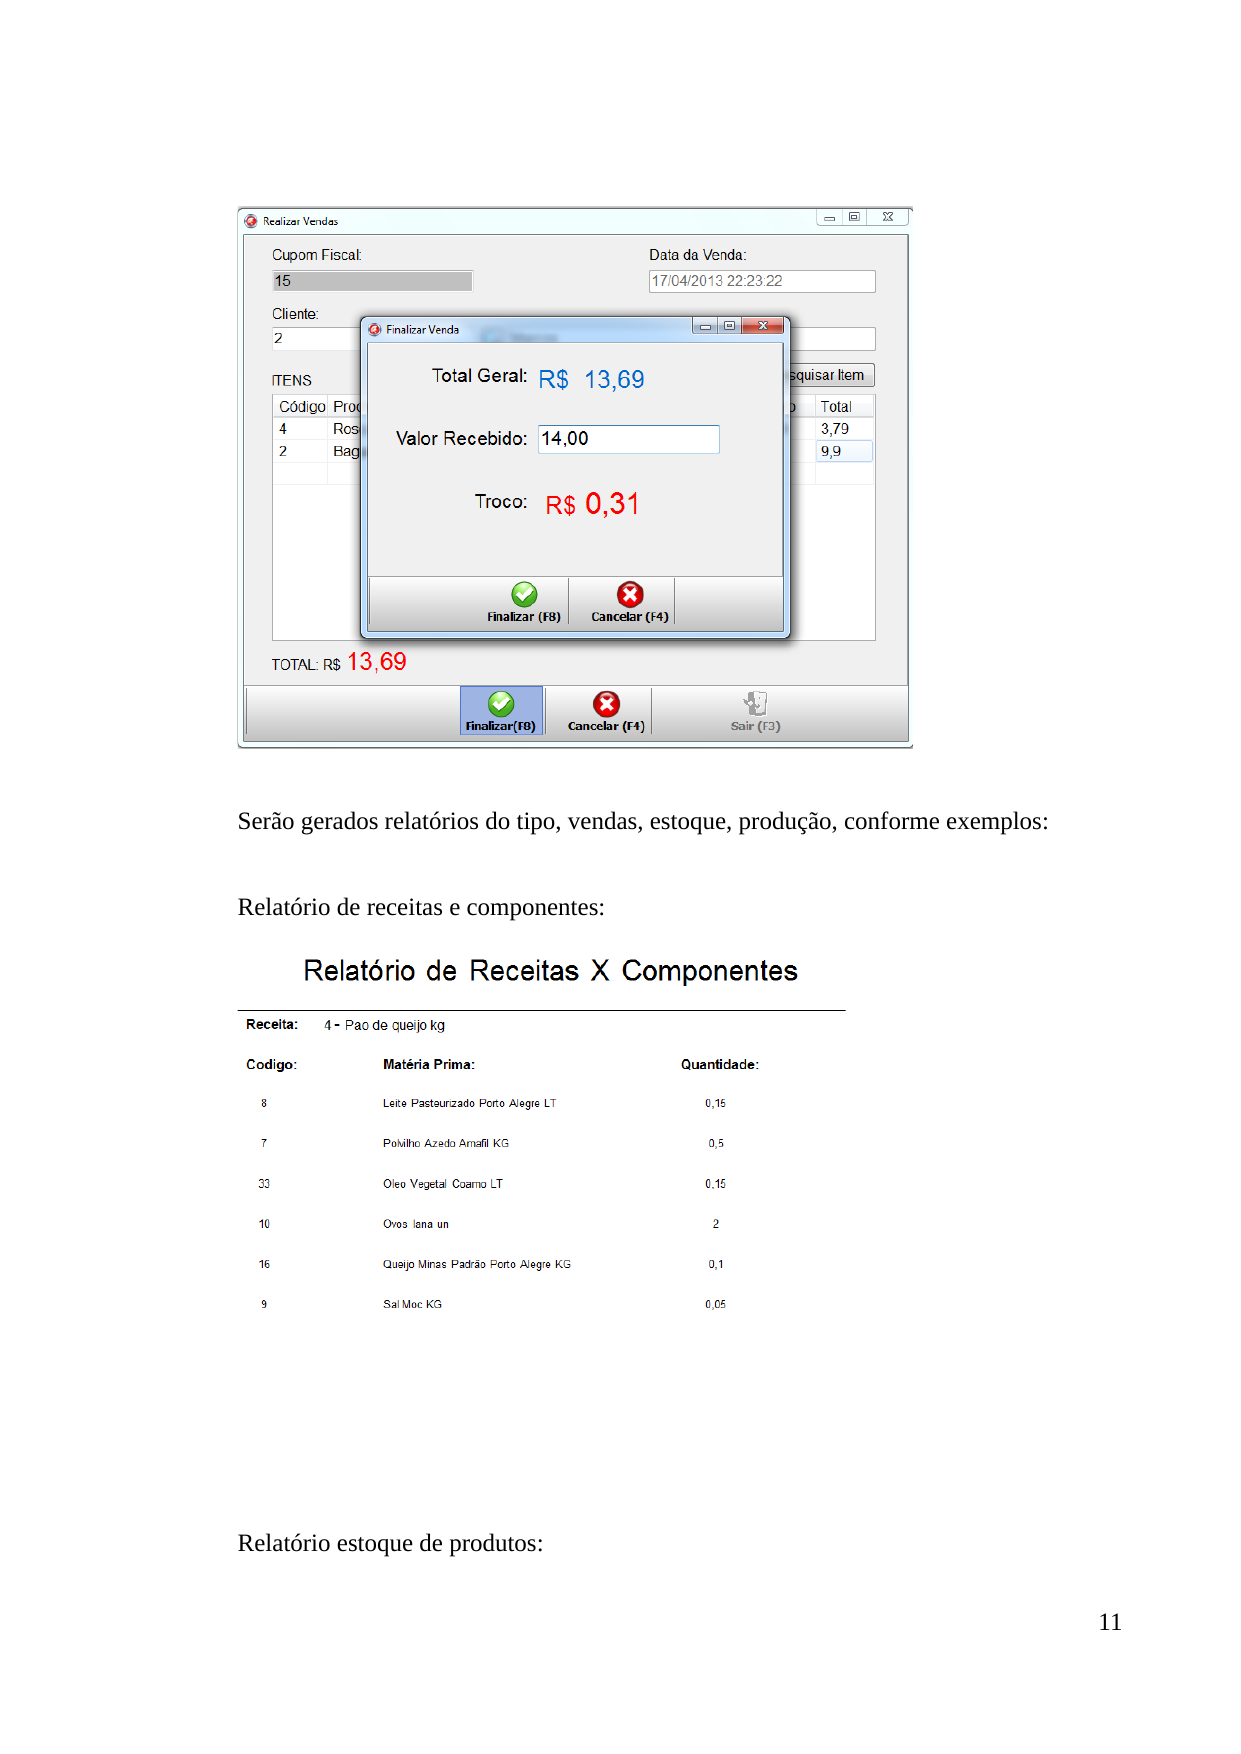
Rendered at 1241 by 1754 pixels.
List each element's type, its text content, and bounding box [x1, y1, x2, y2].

text Relatório estoque de produtos: [177, 1528, 1122, 1556]
text Serão gerados relatórios do tipo, vendas, estoque, produção, conforme exemplos: [177, 806, 1122, 835]
text Relatório de receitas e componentes: [177, 892, 1122, 921]
